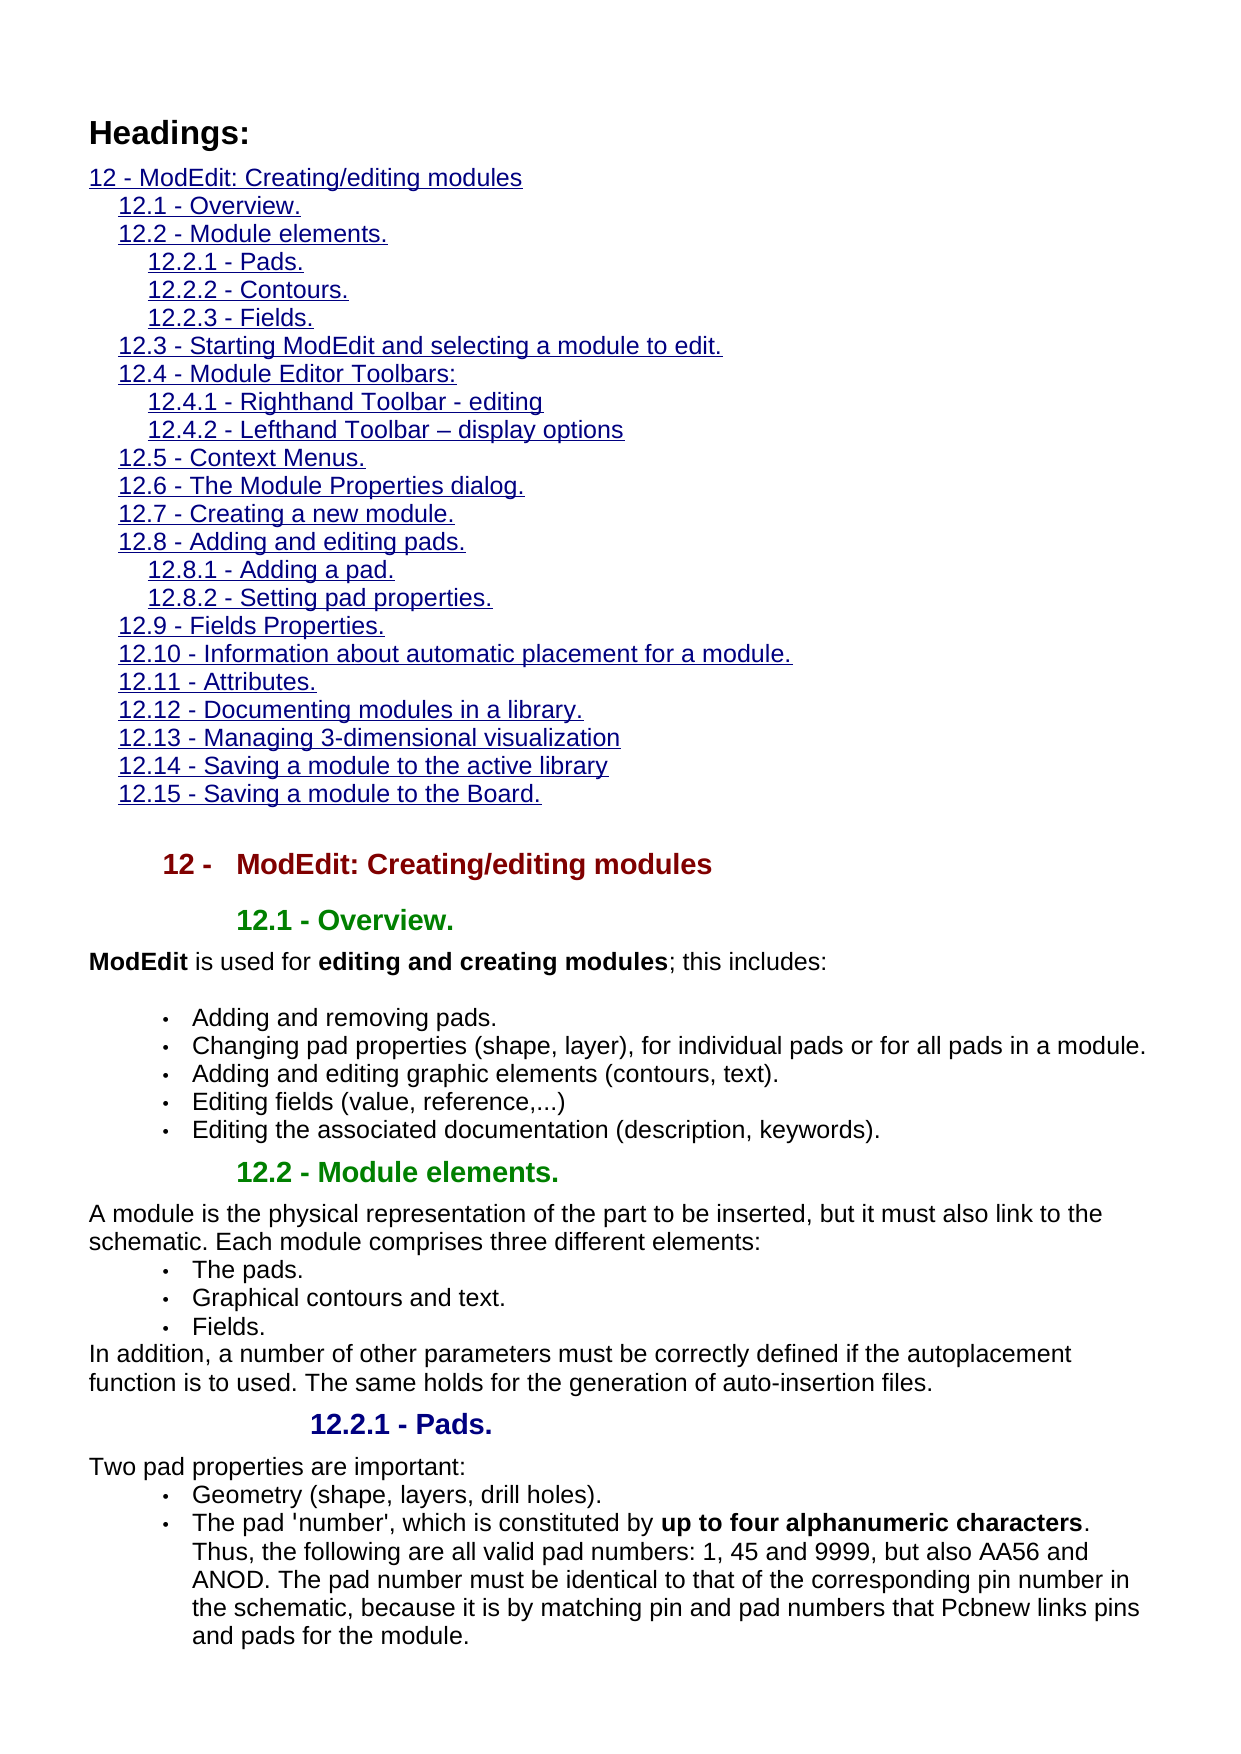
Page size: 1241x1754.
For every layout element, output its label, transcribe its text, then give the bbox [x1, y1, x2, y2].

text 12.4.1 - Righthand Toolbar - editing [147, 388, 1152, 416]
text 12.8 - Adding and editing pads. [118, 528, 1152, 556]
text 12.8.1 - Adding a pad. [147, 556, 1152, 584]
text 12.4.2 - Lefthand Toolbar – display options [147, 416, 1152, 444]
list Adding and removing pads. [162, 1004, 1152, 1032]
text 12.13 - Managing 3-dimensional visualization [118, 724, 1152, 752]
text 12.15 - Saving a module to the Board. [118, 780, 1152, 808]
text 12.8.2 - Setting pad properties. [147, 584, 1152, 612]
list Geometry (shape, layers, drill holes). [162, 1481, 1152, 1508]
text 12.4 - Module Editor Toolbars: [118, 360, 1152, 388]
text 12.5 - Context Menus. [118, 444, 1152, 472]
subtitle Overview. [162, 904, 1152, 936]
text 12.2.3 - Fields. [147, 304, 1152, 332]
list Editing fields (value, reference,...) [162, 1088, 1152, 1116]
text 12.2 - Module elements. [118, 219, 1152, 248]
text 12.2.1 - Pads. [147, 248, 1152, 276]
text 12 - ModEdit: Creating/editing modules [88, 163, 1152, 192]
subtitle ModEdit: Creating/editing modules [88, 848, 1152, 880]
subtitle Headings: [88, 113, 1152, 151]
text 12.3 - Starting ModEdit and selecting a module to edit. [118, 332, 1152, 360]
list Fields. [162, 1312, 1152, 1340]
subtitle Pads. [236, 1408, 1152, 1441]
text 12.1 - Overview. [118, 192, 1152, 219]
list The pad 'number', which is constituted by up to four alphanumeric characters. Thus, the following are all valid pad numbers: 1, 45 and 9999, but also AA56 and ANOD. The pad number must be identical to that of the corresponding pin number in the schematic, because it is by matching pin and pad numbers that Pcbnew links pins and pads for the module. [162, 1508, 1152, 1649]
list Changing pad properties (shape, layer), for individual pads or for all pads in a module. [162, 1032, 1152, 1060]
text ModEdit is used for editing and creating modules; this includes: [88, 948, 1152, 976]
list Graphical contours and text. [162, 1284, 1152, 1312]
text 12.14 - Saving a module to the active library [118, 752, 1152, 780]
text Two pad properties are important: [88, 1452, 1152, 1481]
text 12.2.2 - Contours. [147, 276, 1152, 304]
text 12.6 - The Module Properties dialog. [118, 472, 1152, 500]
text 12.11 - Attributes. [118, 668, 1152, 696]
list Adding and editing graphic elements (contours, text). [162, 1060, 1152, 1088]
text A module is the physical representation of the part to be inserted, but it must also link to the schematic. Each module comprises three different elements: [88, 1200, 1152, 1256]
text 12.10 - Information about automatic placement for a module. [118, 640, 1152, 668]
subtitle Module elements. [162, 1156, 1152, 1188]
text In addition, a number of other parameters must be correctly defined if the autoplacement function is to used. The same holds for the generation of auto-insertion files. [88, 1340, 1152, 1396]
list The pads. [162, 1256, 1152, 1284]
text 12.7 - Creating a new module. [118, 500, 1152, 528]
text 12.12 - Documenting modules in a library. [118, 696, 1152, 724]
list Editing the associated documentation (description, keywords). [162, 1116, 1152, 1144]
text 12.9 - Fields Properties. [118, 612, 1152, 640]
